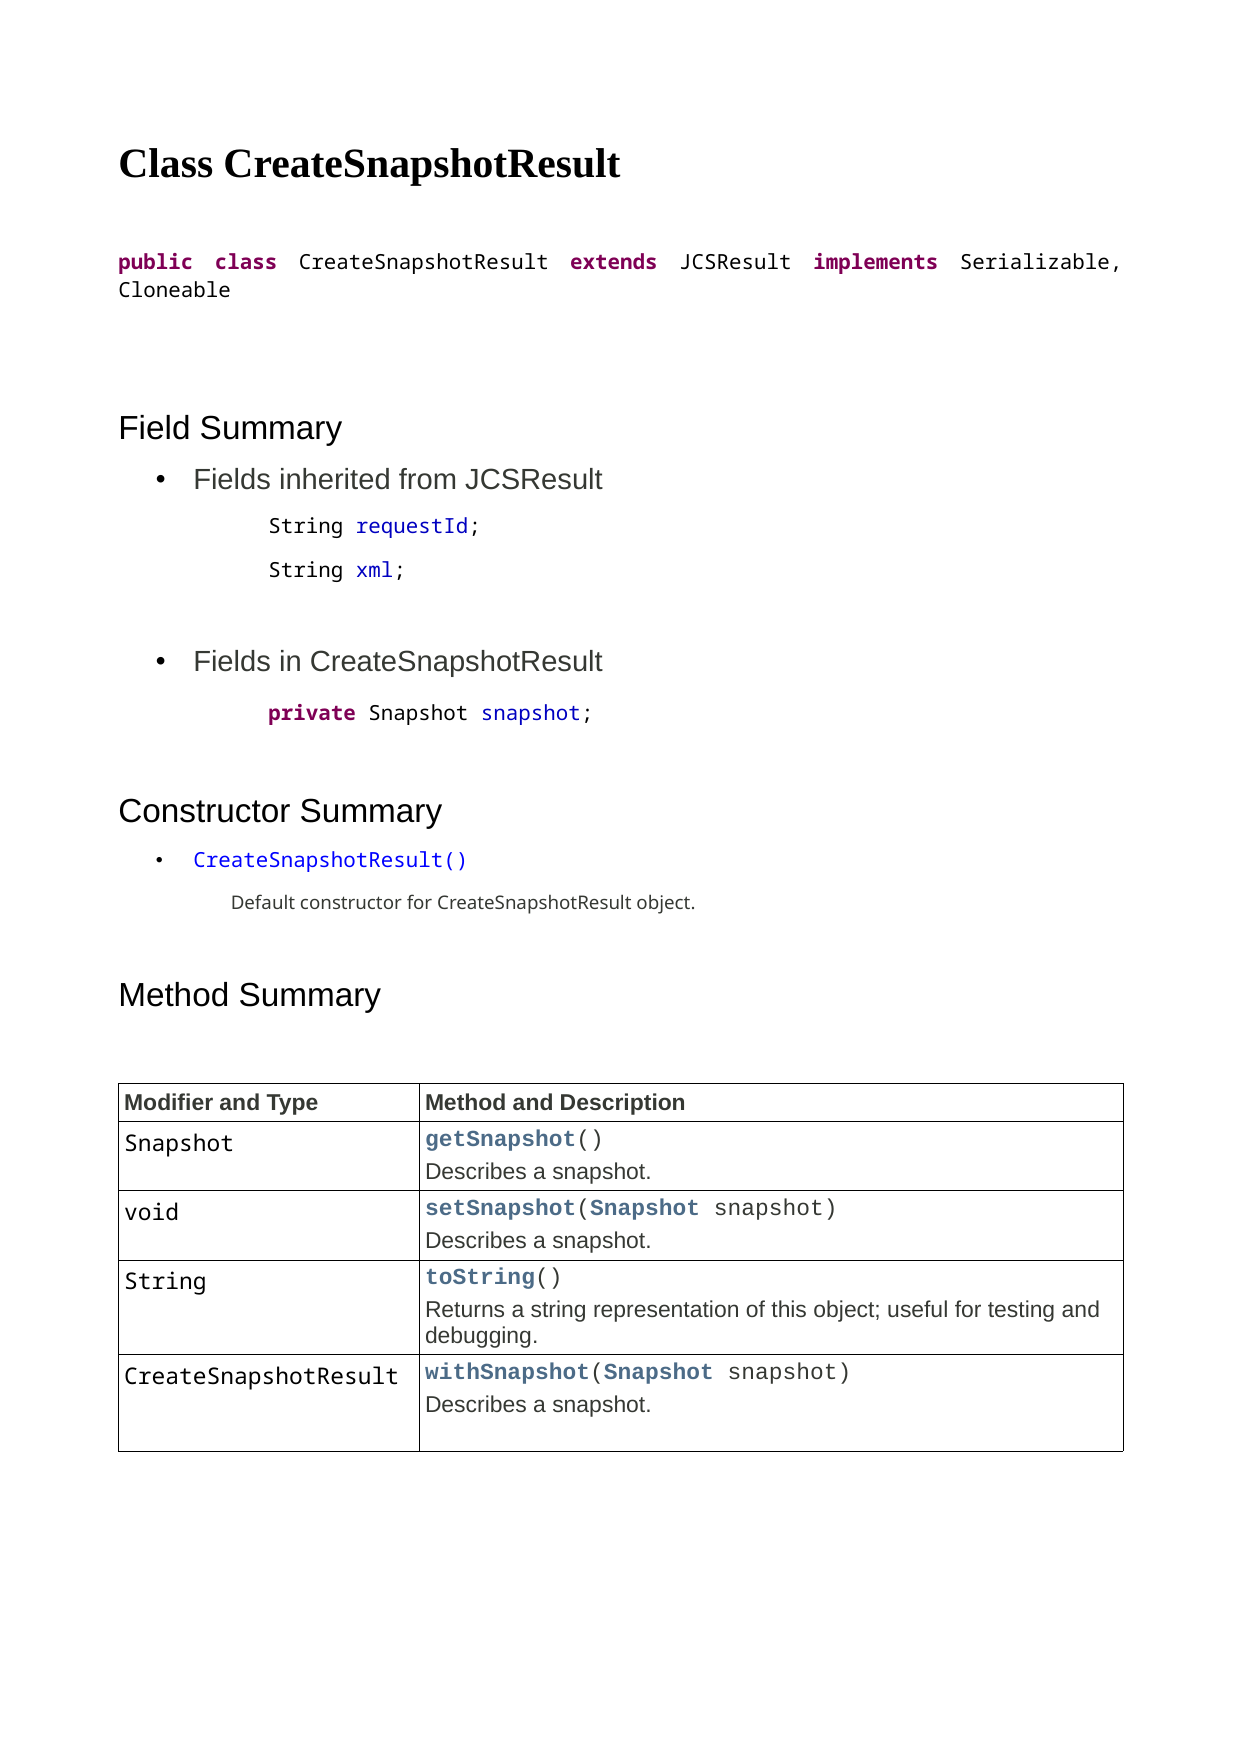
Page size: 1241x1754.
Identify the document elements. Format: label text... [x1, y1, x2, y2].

table_cell void [119, 1191, 419, 1259]
subtitle Field Summary [118, 408, 1122, 447]
table_header Modifier and Type [119, 1084, 419, 1121]
table_header Method and Description [420, 1084, 1123, 1121]
text public class CreateSnapshotResult extends JCSResult implements Serializable, Cloneable [118, 247, 1122, 304]
subtitle private Snapshot snapshot; [118, 693, 1122, 727]
subtitle Constructor Summary [118, 791, 1122, 830]
table_cell getSnapshot() Describes a snapshot. [420, 1122, 1123, 1190]
subtitle String xml; [231, 556, 1122, 584]
subtitle Class CreateSnapshotResult [118, 139, 1122, 187]
subtitle String requestId; [231, 512, 1122, 540]
table_cell Snapshot [119, 1122, 419, 1190]
list CreateSnapshotResult() [156, 846, 1122, 874]
table_cell toString() Returns a string representation of this object; useful for testing and debugging. [420, 1261, 1123, 1354]
subtitle Method Summary [118, 975, 1122, 1013]
list Default constructor for CreateSnapshotResult object. [193, 889, 1122, 915]
subtitle Fields inherited from JCSResult [156, 462, 1122, 496]
table_cell setSnapshot(Snapshot snapshot) Describes a snapshot. [420, 1191, 1123, 1259]
subtitle Fields in CreateSnapshotResult [156, 644, 1122, 677]
table_cell String [119, 1261, 419, 1354]
table_cell withSnapshot(Snapshot snapshot) Describes a snapshot. [420, 1355, 1123, 1451]
table_cell CreateSnapshotResult [119, 1355, 419, 1451]
